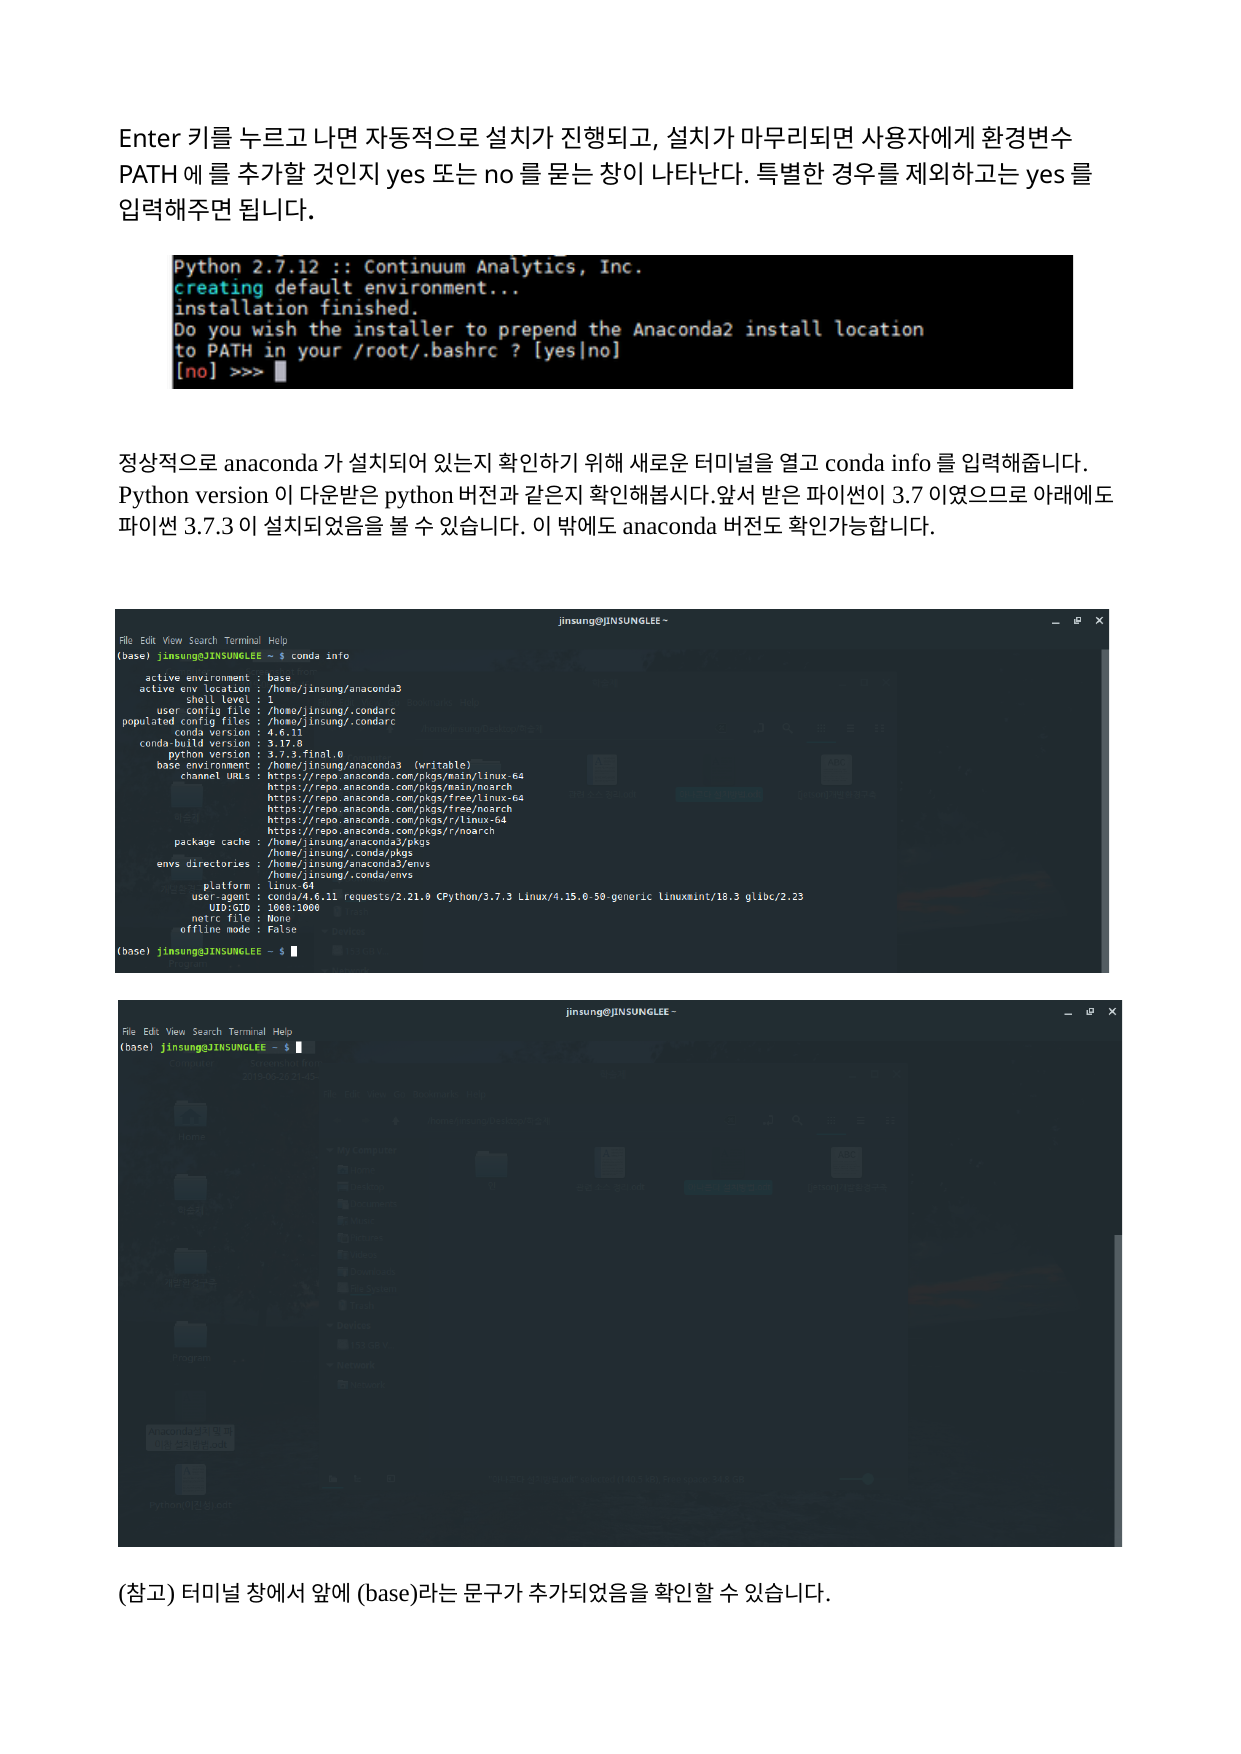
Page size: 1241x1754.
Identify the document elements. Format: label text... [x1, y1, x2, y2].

text Enter 키를 누르고 나면 자동적으로 설치가 진행되고, 설치가 마무리되면 사용자에게 환경변수 PATH에 를 추가할 것인지 yes 또는 no를 묻는 창이 나타난다. 특별한 경우를 제외하고는 yes를 입력해주면 됩니다. [118, 118, 1122, 227]
text 정상적으로 anaconda가 설치되어 있는지 확인하기 위해 새로운 터미널을 열고 conda info를 입력해줍니다. Python version이 다운받은 python버전과 같은지 확인해봅시다.앞서 받은 파이썬이 3.7이였으므로 아래에도 파이썬 3.7.3이 설치되었음을 볼 수 있습니다. 이 밖에도 anaconda 버전도 확인가능합니다. [118, 446, 1122, 541]
picture [167, 255, 1074, 389]
picture [118, 1000, 1123, 1547]
text (참고) 터미널 창에서 앞에 (base)라는 문구가 추가되었음을 확인할 수 있습니다. [118, 1576, 1122, 1607]
picture [115, 609, 1110, 973]
